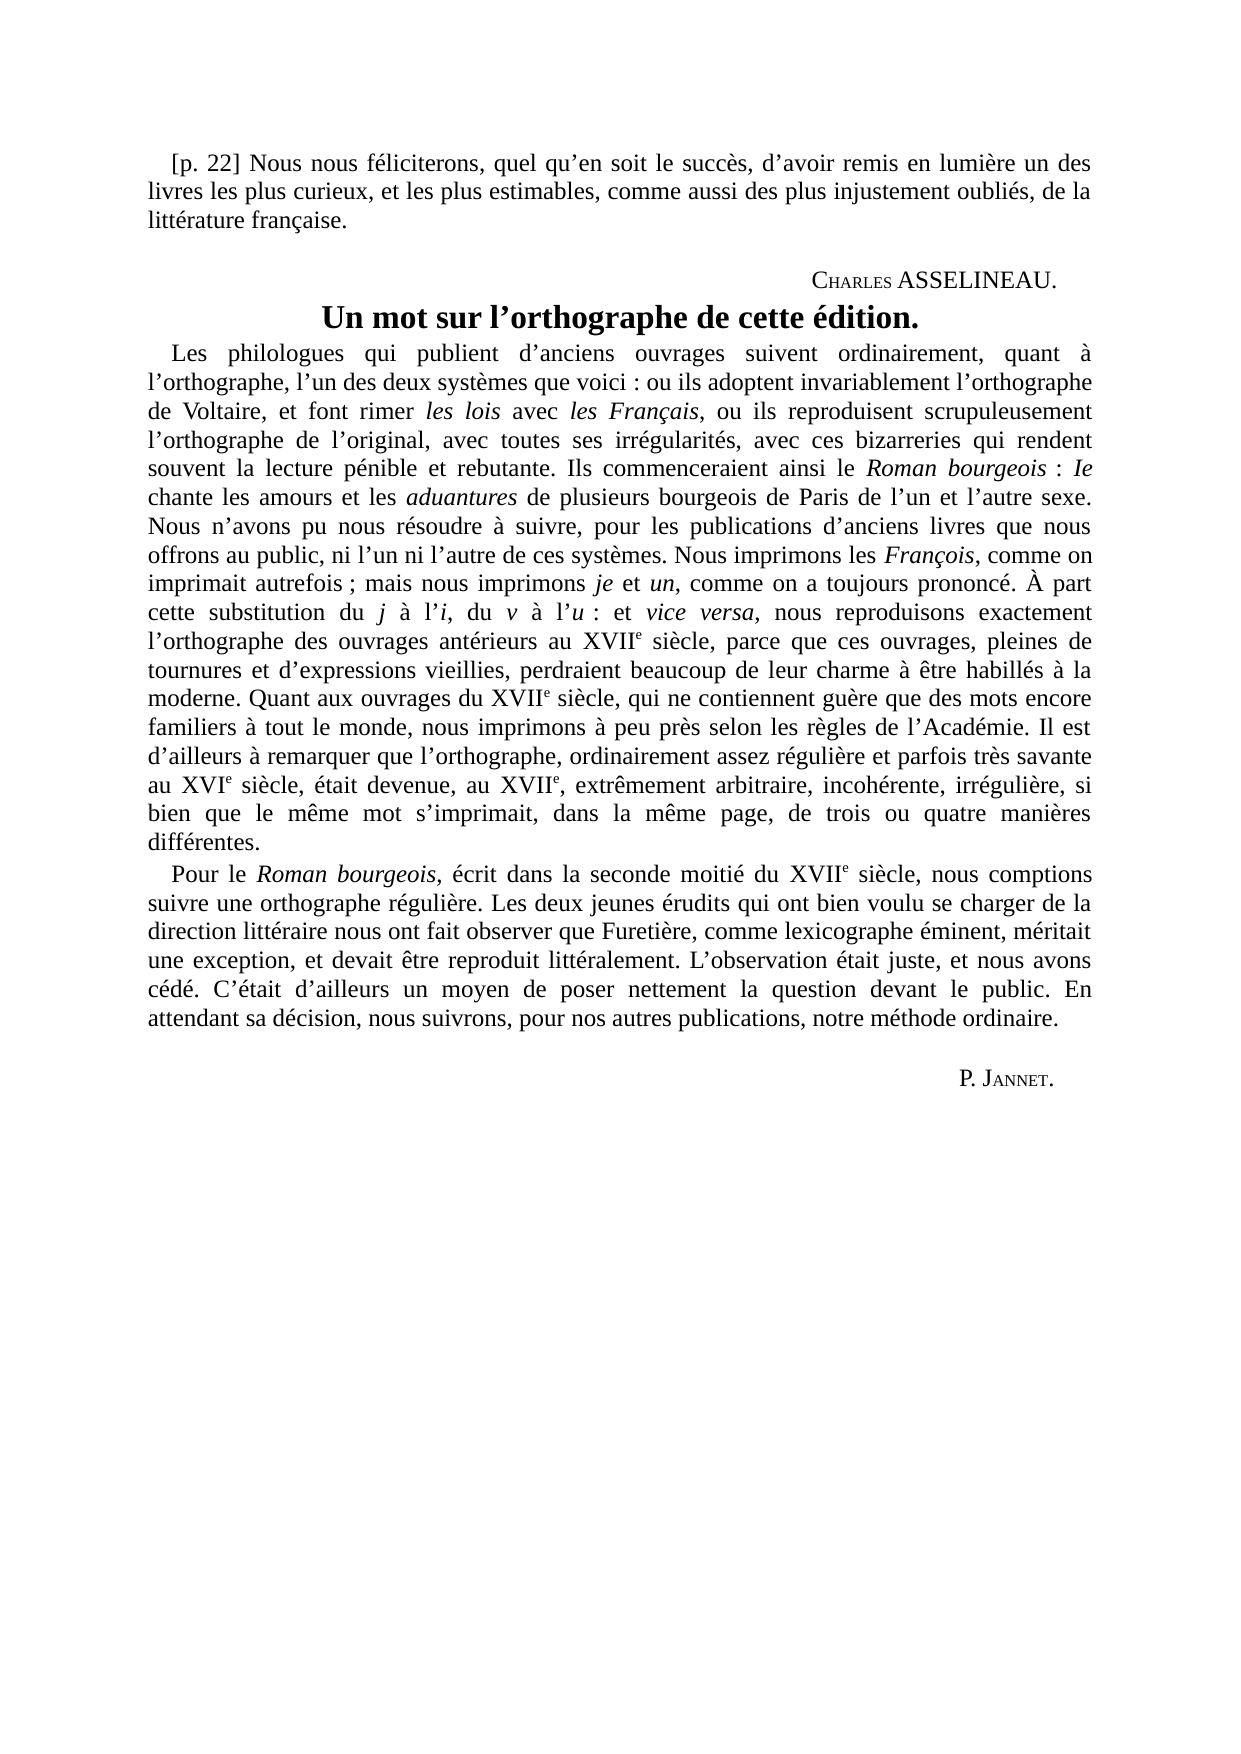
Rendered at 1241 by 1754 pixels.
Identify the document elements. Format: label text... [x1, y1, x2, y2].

text Les philologues qui publient d’anciens ouvrages suivent ordinairement, quant à l’orthographe, l’un des deux systèmes que voici : ou ils adoptent invariablement l’orthographe de Voltaire, et font rimer les lois avec les Français, ou ils reproduisent scrupuleusement l’orthographe de l’original, avec toutes ses irrégularités, avec ces bizarreries qui rendent souvent la lecture pénible et rebutante. Ils commenceraient ainsi le Roman bourgeois : Ie chante les amours et les aduantures de plusieurs bourgeois de Paris de l’un et l’autre sexe. Nous n’avons pu nous résoudre à suivre, pour les publications d’anciens livres que nous offrons au public, ni l’un ni l’autre de ces systèmes. Nous imprimons les François, comme on imprimait autrefois ; mais nous imprimons je et un, comme on a toujours prononcé. À part cette substitution du j à l’i, du v à l’u : et vice versa, nous reproduisons exactement l’orthographe des ouvrages antérieurs au XVIIe siècle, parce que ces ouvrages, pleines de tournures et d’expressions vieillies, perdraient beaucoup de leur charme à être habillés à la moderne. Quant aux ouvrages du XVIIe siècle, qui ne contiennent guère que des mots encore familiers à tout le monde, nous imprimons à peu près selon les règles de l’Académie. Il est d’ailleurs à remarquer que l’orthographe, ordinairement assez régulière et parfois très savante au XVIe siècle, était devenue, au XVIIe, extrêmement arbitraire, incohérente, irrégulière, si bien que le même mot s’imprimait, dans la même page, de trois ou quatre manières différentes. [148, 338, 1093, 856]
text [p. 22] Nous nous féliciterons, quel qu’en soit le succès, d’avoir remis en lumière un des livres les plus curieux, et les plus estimables, comme aussi des plus injustement oubliés, de la littérature française. [148, 148, 1093, 234]
text Pour le Roman bourgeois, écrit dans la seconde moitié du XVIIe siècle, nous comptions suivre une orthographe régulière. Les deux jeunes érudits qui ont bien voulu se charger de la direction littéraire nous ont fait observer que Furetière, comme lexicographe éminent, méritait une exception, et devait être reproduit littéralement. L’observation était juste, et nous avons cédé. C’était d’ailleurs un moyen de poser nettement la question devant le public. En attendant sa décision, nous suivrons, pour nos autres publications, notre méthode ordinaire. [148, 859, 1093, 1031]
text P. Jannet. [148, 1034, 1093, 1092]
subtitle Un mot sur l’orthographe de cette édition. [148, 297, 1093, 336]
text Charles ASSELINEAU. [148, 237, 1093, 294]
